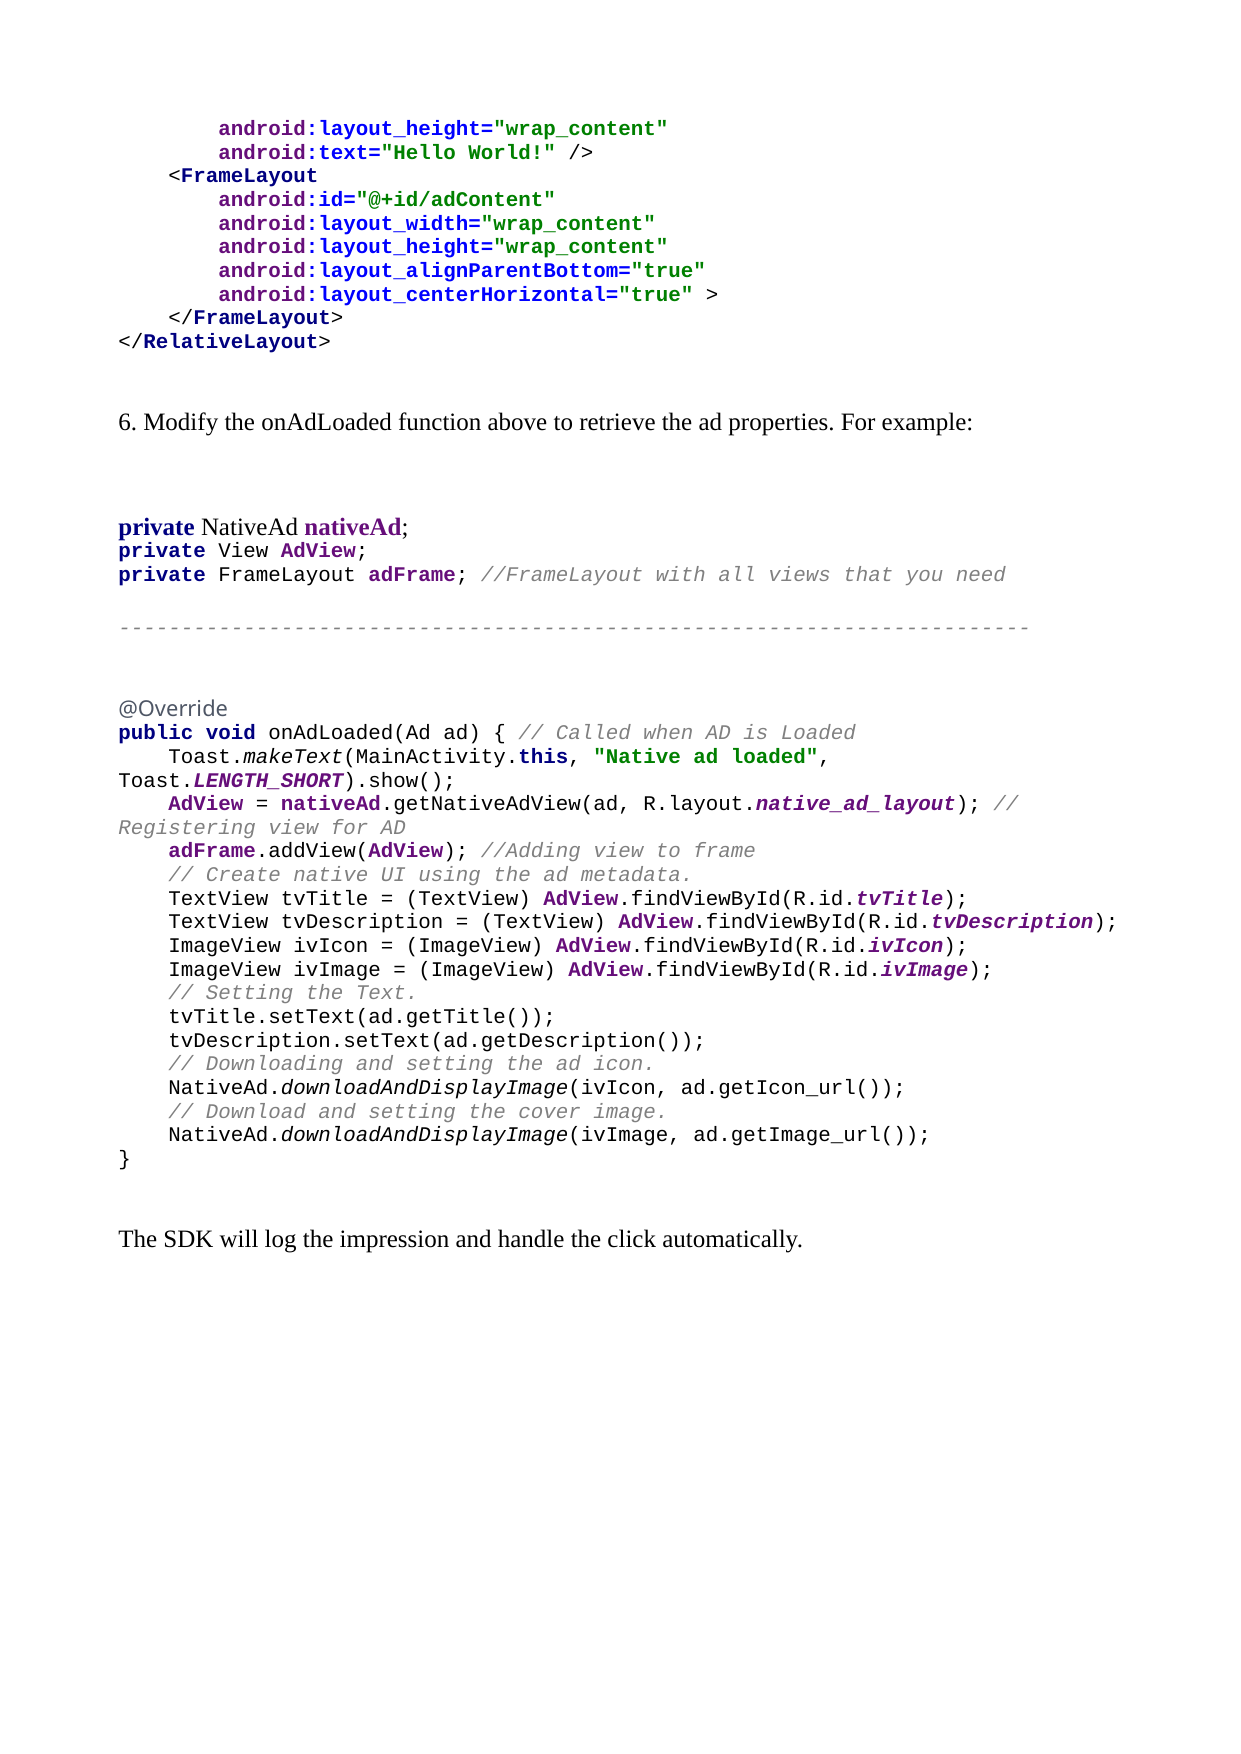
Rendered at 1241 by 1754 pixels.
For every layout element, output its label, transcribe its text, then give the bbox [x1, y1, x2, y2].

text android:layout_centerHorizontal="true" > [118, 284, 1122, 307]
text private View AdView; [118, 540, 1122, 564]
text 6. Modify the onAdLoaded function above to retrieve the ad properties. For example: [118, 384, 1122, 436]
text ImageView ivImage = (ImageView) AdView.findViewById(R.id.ivImage); [118, 959, 1122, 982]
text adFrame.addView(AdView); //Adding view to frame [118, 841, 1122, 864]
text android:layout_height="wrap_content" [118, 236, 1122, 260]
text ------------------------------------------------------------------------- [118, 617, 1122, 641]
text public void onAdLoaded(Ad ad) { // Called when AD is Loaded [118, 722, 1122, 746]
text tvDescription.setText(ad.getDescription()); [118, 1030, 1122, 1053]
text // Downloading and setting the ad icon. [118, 1053, 1122, 1077]
text NativeAd.downloadAndDisplayImage(ivIcon, ad.getIcon_url()); [118, 1077, 1122, 1101]
text </FrameLayout> [118, 307, 1122, 331]
text // Setting the Text. [118, 982, 1122, 1006]
text TextView tvTitle = (TextView) AdView.findViewById(R.id.tvTitle); [118, 888, 1122, 911]
text android:text="Hello World!" /> [118, 142, 1122, 165]
text AdView = nativeAd.getNativeAdView(ad, R.layout.native_ad_layout); // Registering view for AD [118, 793, 1122, 841]
text NativeAd.downloadAndDisplayImage(ivImage, ad.getImage_url()); [118, 1124, 1122, 1148]
text tvTitle.setText(ad.getTitle()); [118, 1006, 1122, 1030]
text android:layout_width="wrap_content" [118, 213, 1122, 236]
text // Create native UI using the ad metadata. [118, 864, 1122, 888]
text // Download and setting the cover image. [118, 1101, 1122, 1124]
text ImageView ivIcon = (ImageView) AdView.findViewById(R.id.ivIcon); [118, 935, 1122, 959]
text } [118, 1148, 1122, 1172]
text private FrameLayout adFrame; //FrameLayout with all views that you need [118, 564, 1122, 588]
text <FrameLayout [118, 165, 1122, 189]
text android:layout_height="wrap_content" [118, 118, 1122, 142]
text android:layout_alignParentBottom="true" [118, 260, 1122, 284]
text android:id="@+id/adContent" [118, 189, 1122, 213]
text TextView tvDescription = (TextView) AdView.findViewById(R.id.tvDescription); [118, 911, 1122, 935]
text @Override [118, 670, 1122, 722]
text The SDK will log the impression and handle the click automatically. [118, 1201, 1122, 1253]
text private NativeAd nativeAd; [118, 488, 1122, 540]
text </RelativeLayout> [118, 331, 1122, 354]
text Toast.makeText(MainActivity.this, "Native ad loaded", Toast.LENGTH_SHORT).show(); [118, 746, 1122, 793]
